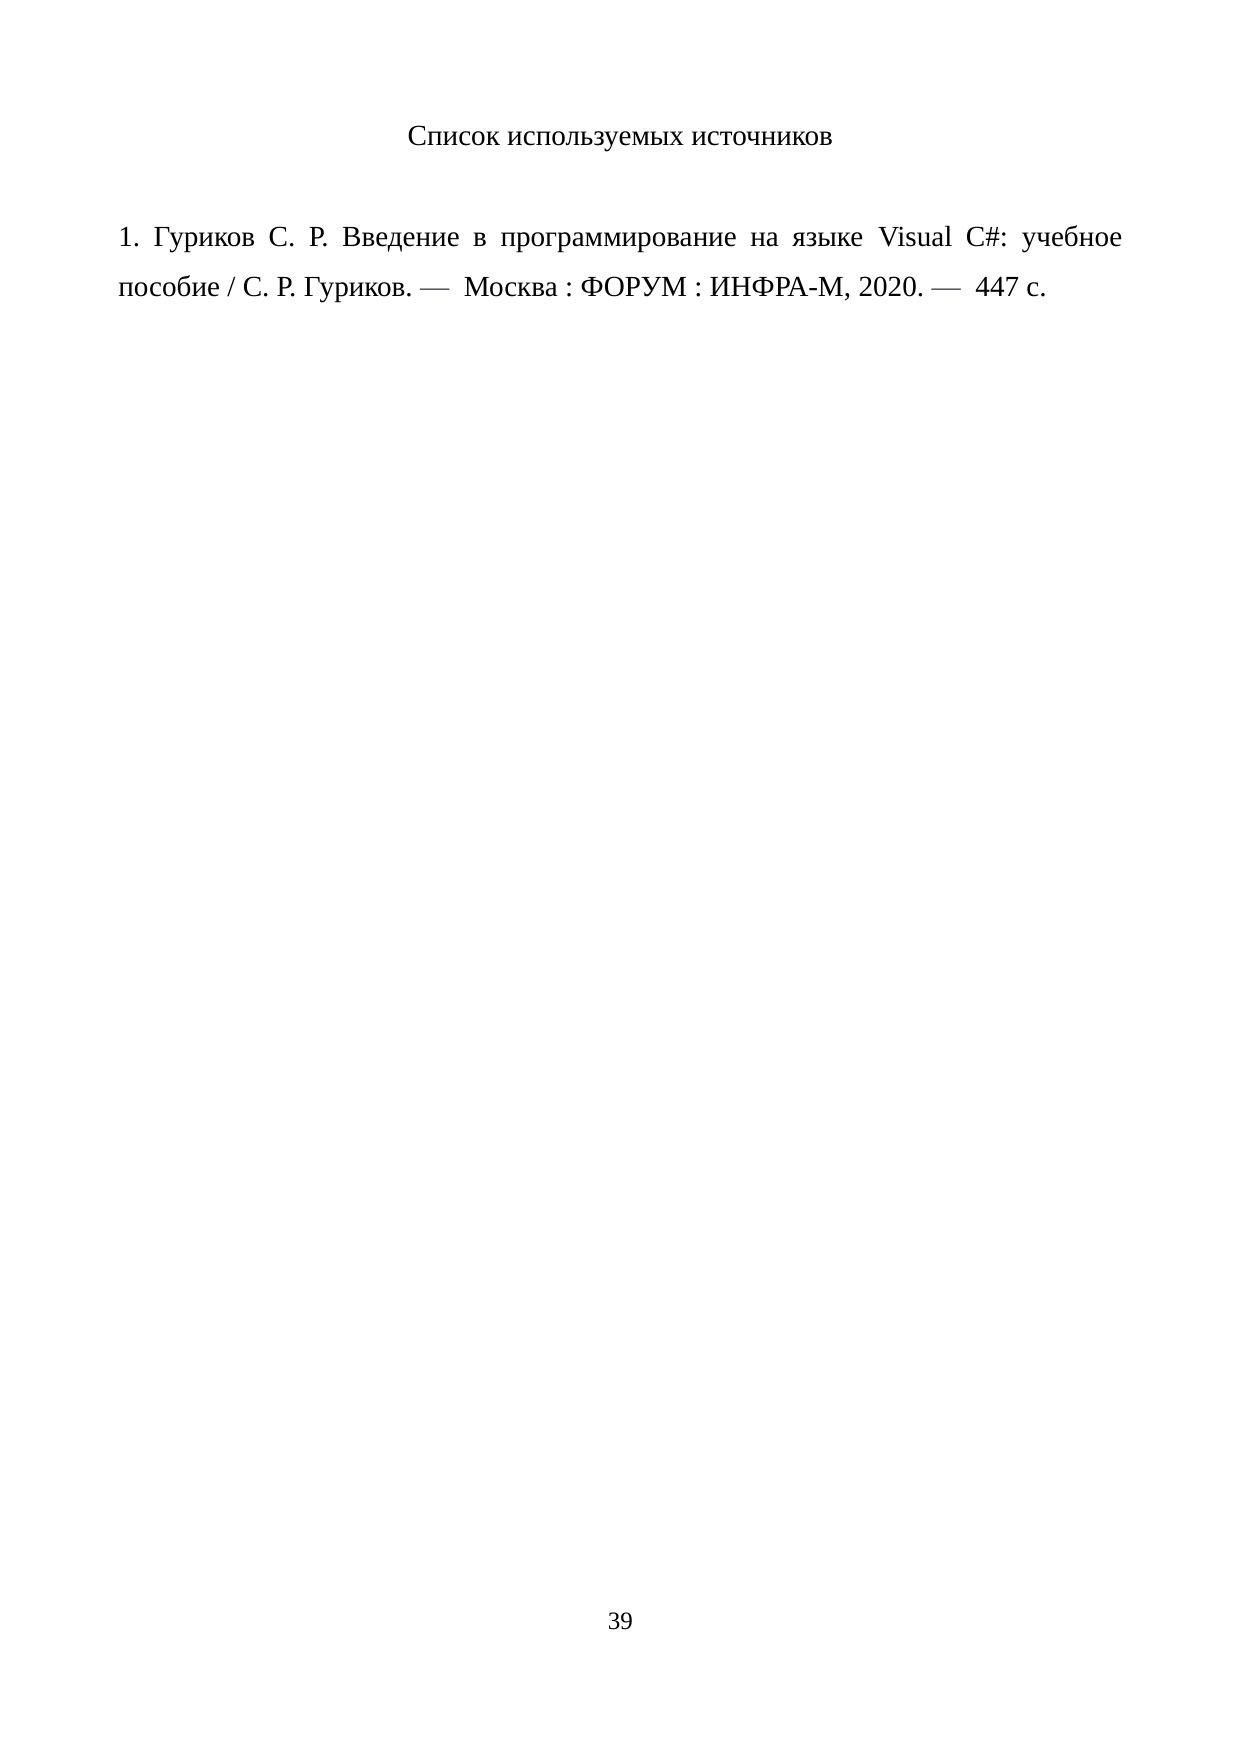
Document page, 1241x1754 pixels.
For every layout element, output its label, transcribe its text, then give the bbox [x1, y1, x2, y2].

text Список используемых источников [118, 118, 1122, 152]
text 1. Гуриков С. Р. Введение в программирование на языке Visual C#: учебное пособие / С. Р. Гуриков. — Москва : ФОРУМ : ИНФРА-М, 2020. — 447 с. [118, 219, 1122, 303]
